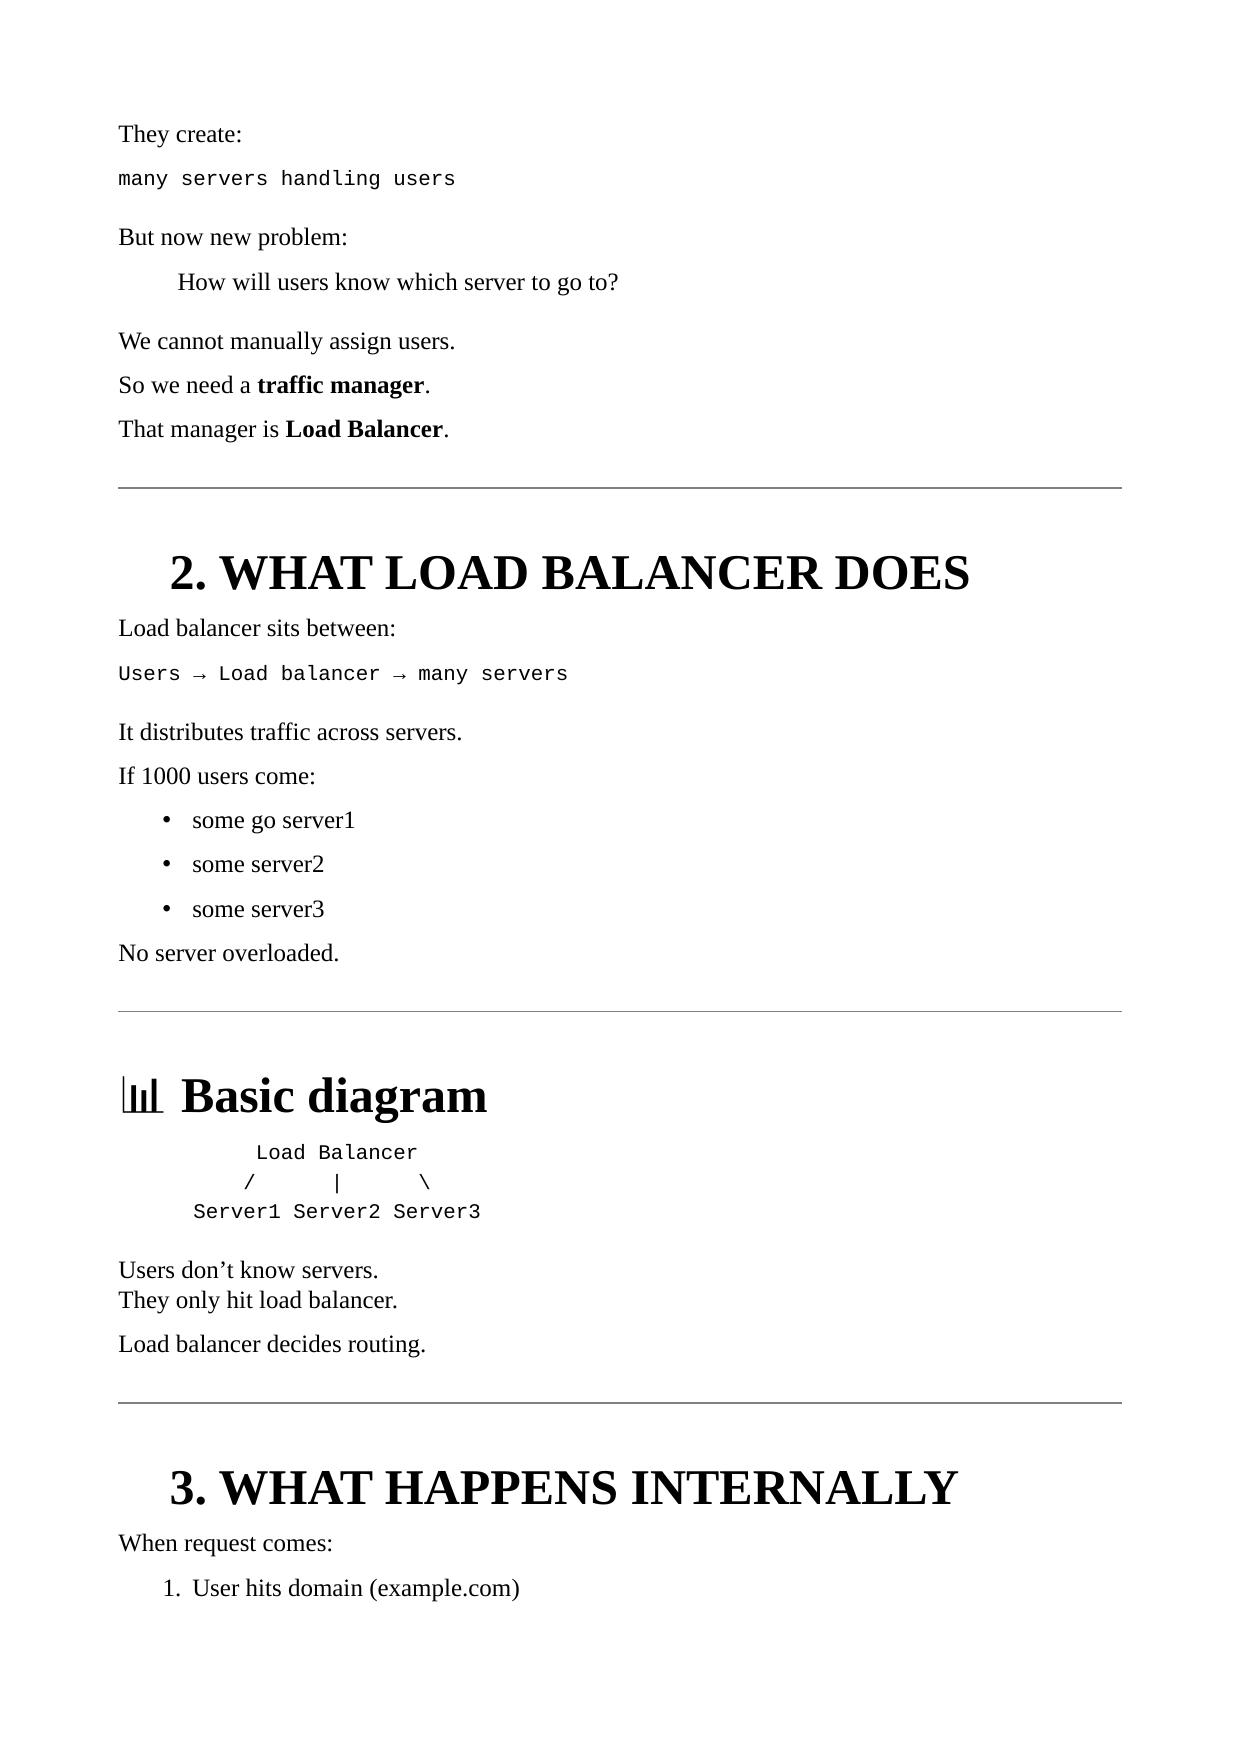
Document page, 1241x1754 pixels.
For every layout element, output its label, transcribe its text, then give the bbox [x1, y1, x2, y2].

text They create: [118, 118, 1122, 148]
text No server overloaded. [118, 937, 1122, 967]
subtitle 🧠 3. WHAT HAPPENS INTERNALLY [118, 1457, 1122, 1515]
text Users → Load balancer → many servers [118, 657, 1122, 686]
text But now new problem: [118, 222, 1122, 251]
text many servers handling users [118, 162, 1122, 192]
text Load Balancer [118, 1136, 1122, 1166]
list User hits domain (example.com) [162, 1572, 1122, 1601]
text Users don’t know servers. They only hit load balancer. [118, 1254, 1122, 1314]
subtitle 🧠 2. WHAT LOAD BALANCER DOES [118, 542, 1122, 600]
text / | \ [118, 1166, 1122, 1195]
text Server1 Server2 Server3 [118, 1195, 1122, 1225]
subtitle 📊 Basic diagram [118, 1066, 1122, 1123]
list some server2 [162, 849, 1122, 878]
text So we need a traffic manager. [118, 369, 1122, 399]
text When request comes: [118, 1527, 1122, 1557]
text Load balancer decides routing. [118, 1328, 1122, 1358]
text That manager is Load Balancer. [118, 413, 1122, 443]
text If 1000 users come: [118, 760, 1122, 790]
text It distributes traffic across servers. [118, 716, 1122, 746]
list some server3 [162, 893, 1122, 923]
text We cannot manually assign users. [118, 325, 1122, 355]
list some go server1 [162, 804, 1122, 834]
text Load balancer sits between: [118, 612, 1122, 642]
text How will users know which server to go to? [177, 266, 1063, 296]
